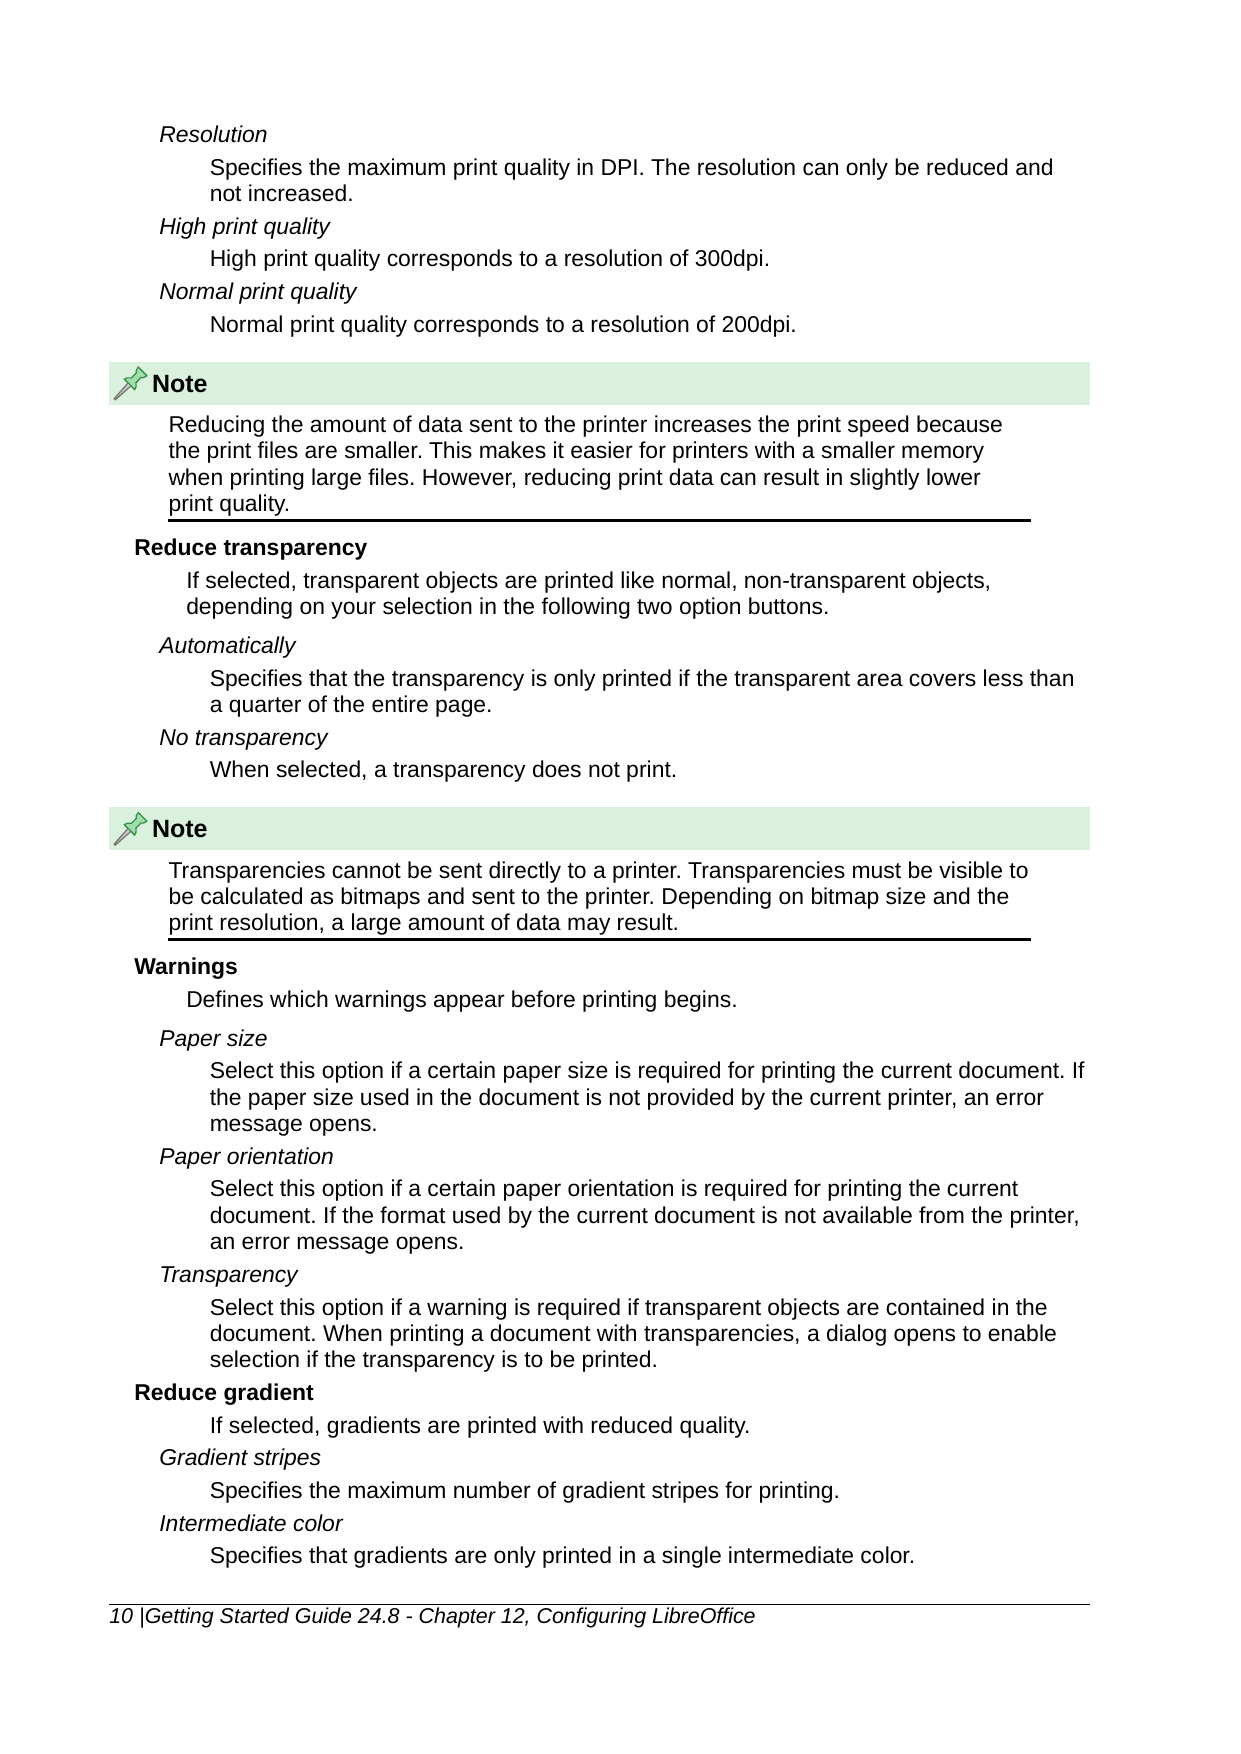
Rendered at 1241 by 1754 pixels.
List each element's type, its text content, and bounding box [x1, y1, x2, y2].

text Normal print quality corresponds to a resolution of 200dpi. [209, 311, 1090, 337]
text When selected, a transparency does not print. [209, 756, 1090, 783]
text Paper size [159, 1024, 1090, 1051]
text If selected, gradients are printed with reduced quality. [209, 1412, 1090, 1438]
text Transparencies cannot be sent directly to a printer. Transparencies must be visible to be calculated as bitmaps and sent to the printer. Depending on bitmap size and the print resolution, a large amount of data may result. [168, 857, 1031, 938]
text Select this option if a certain paper orientation is required for printing the current document. If the format used by the current document is not available from the printer, an error message opens. [209, 1175, 1090, 1254]
text Specifies the maximum print quality in DPI. The resolution can only be reduced and not increased. [209, 154, 1090, 206]
text Reduce gradient [134, 1379, 1090, 1405]
text No transparency [159, 724, 1090, 750]
text Select this option if a certain paper size is required for printing the current document. If the paper size used in the document is not provided by the current printer, an error message opens. [209, 1057, 1090, 1136]
text Normal print quality [159, 278, 1090, 304]
text Transparency [159, 1261, 1090, 1287]
text High print quality [159, 213, 1090, 239]
text Reducing the amount of data sent to the printer increases the print speed because the print files are smaller. This makes it easier for printers with a smaller memory when printing large files. However, reducing print data can result in slightly lower print quality. [168, 411, 1031, 519]
text Select this option if a warning is required if transparent objects are contained in the document. When printing a document with transparencies, a dialog opens to enable selection if the transparency is to be printed. [209, 1293, 1090, 1372]
subtitle Note [109, 807, 1090, 850]
text Paper orientation [159, 1143, 1090, 1169]
text Resolution [159, 121, 1090, 147]
text Automatically [159, 632, 1090, 658]
text Defines which warnings appear before printing begins. [186, 986, 1090, 1012]
text Specifies that the transparency is only printed if the transparent area covers less than a quarter of the entire page. [209, 664, 1090, 717]
text Warnings [134, 953, 1090, 979]
text Specifies that gradients are only printed in a single intermediate color. [209, 1542, 1090, 1569]
subtitle Note [109, 362, 1090, 405]
text Specifies the maximum number of gradient stripes for printing. [209, 1477, 1090, 1503]
text Gradient stripes [159, 1444, 1090, 1471]
text Intermediate color [159, 1510, 1090, 1536]
text Reduce transparency [134, 534, 1090, 560]
text High print quality corresponds to a resolution of 300dpi. [209, 245, 1090, 272]
text If selected, transparent objects are printed like normal, non-transparent objects, depending on your selection in the following two option buttons. [186, 567, 1090, 619]
